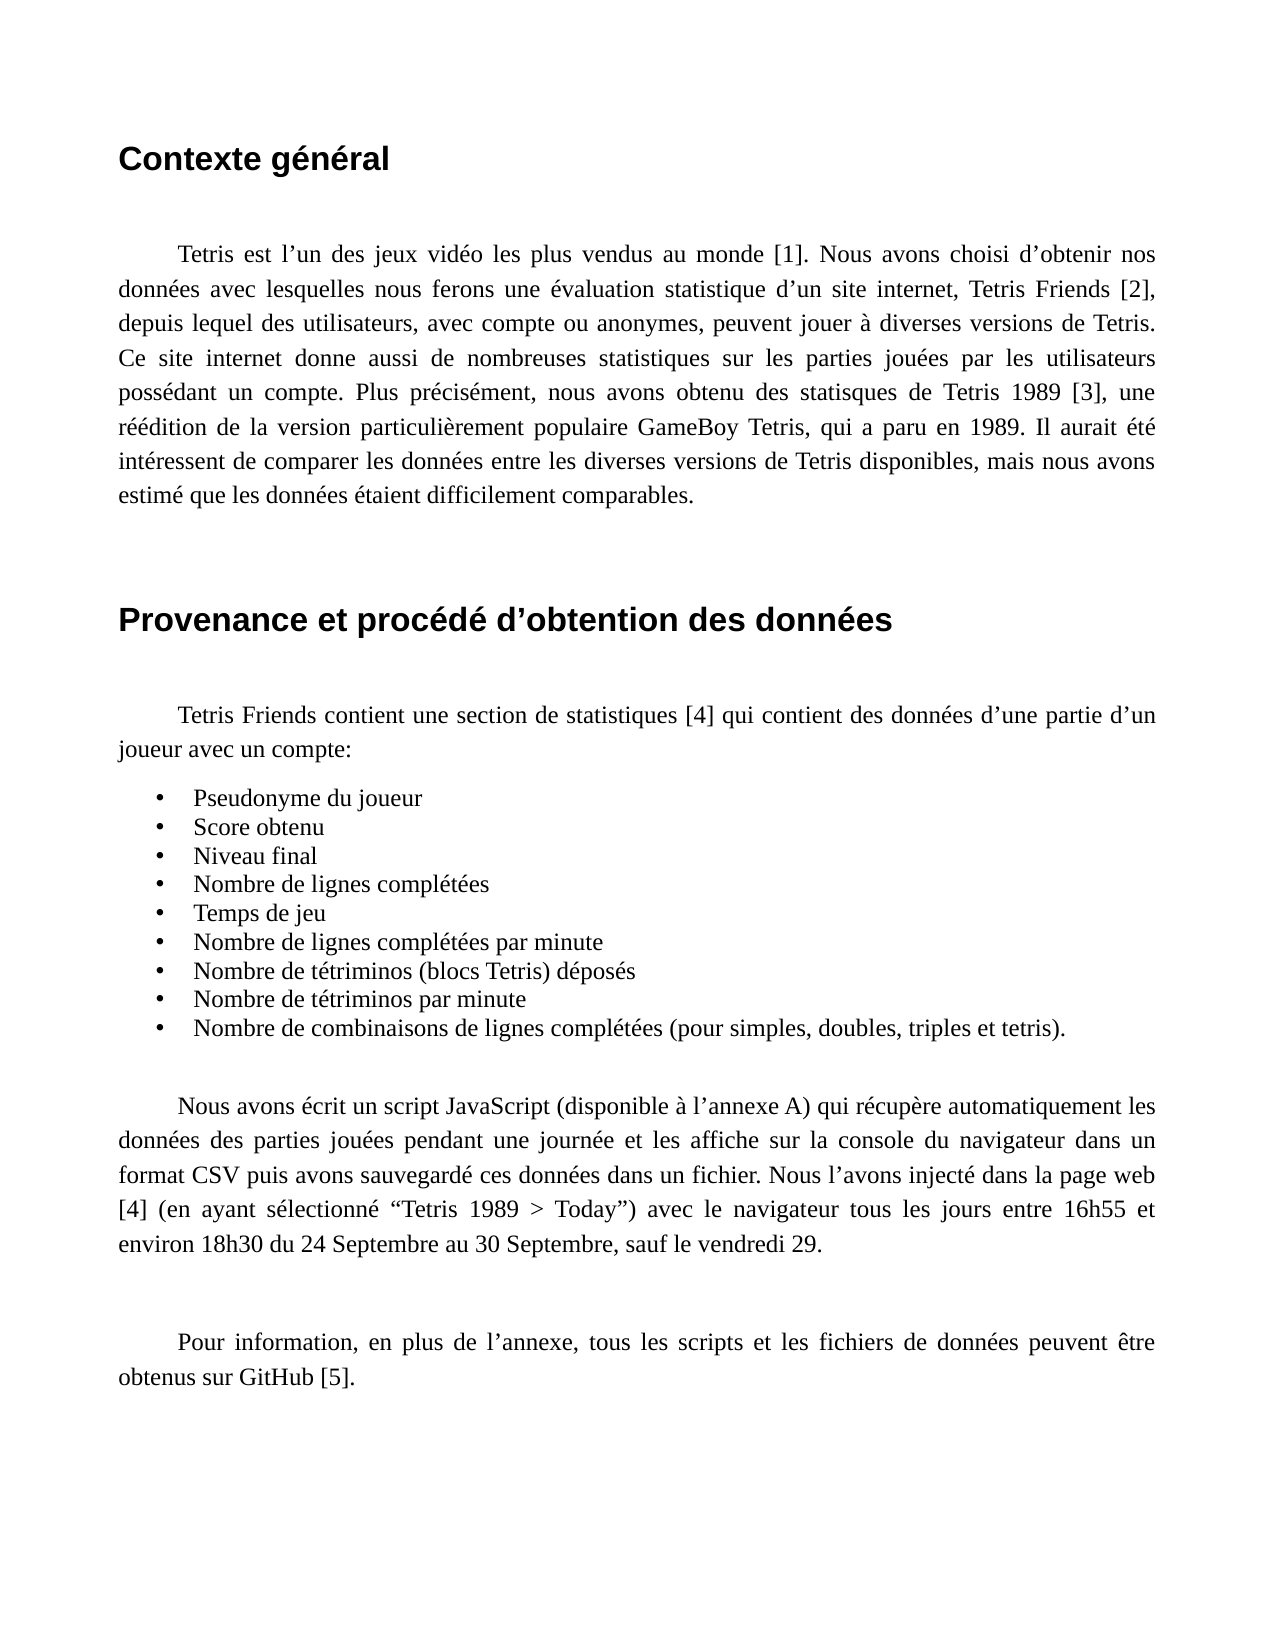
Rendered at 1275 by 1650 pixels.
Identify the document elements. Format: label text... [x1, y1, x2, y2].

list Nombre de tétriminos (blocs Tetris) déposés [156, 956, 1157, 984]
subtitle Contexte général [118, 139, 1157, 178]
text Nous avons écrit un script JavaScript (disponible à l’annexe A) qui récupère automatiquement les données des parties jouées pendant une journée et les affiche sur la console du navigateur dans un format CSV puis avons sauvegardé ces données dans un fichier. Nous l’avons injecté dans la page web [4] (en ayant sélectionné “Tetris 1989 > Today”) avec le navigateur tous les jours entre 16h55 et environ 18h30 du 24 Septembre au 30 Septembre, sauf le vendredi 29. [118, 1091, 1157, 1258]
list Temps de jeu [156, 898, 1157, 927]
text Pour information, en plus de l’annexe, tous les scripts et les fichiers de données peuvent être obtenus sur GitHub [5]. [118, 1327, 1157, 1390]
list Nombre de combinaisons de lignes complétées (pour simples, doubles, triples et tetris). [156, 1013, 1157, 1042]
subtitle Provenance et procédé d’obtention des données [118, 599, 1157, 638]
text Tetris Friends contient une section de statistiques [4] qui contient des données d’une partie d’un joueur avec un compte: [118, 700, 1157, 763]
list Pseudonyme du joueur [156, 783, 1157, 812]
list Nombre de tétriminos par minute [156, 984, 1157, 1013]
list Niveau final [156, 841, 1157, 869]
list Nombre de lignes complétées [156, 869, 1157, 898]
list Score obtenu [156, 812, 1157, 841]
list Nombre de lignes complétées par minute [156, 927, 1157, 956]
text Tetris est l’un des jeux vidéo les plus vendus au monde [1]. Nous avons choisi d’obtenir nos données avec lesquelles nous ferons une évaluation statistique d’un site internet, Tetris Friends [2], depuis lequel des utilisateurs, avec compte ou anonymes, peuvent jouer à diverses versions de Tetris. Ce site internet donne aussi de nombreuses statistiques sur les parties jouées par les utilisateurs possédant un compte. Plus précisément, nous avons obtenu des statisques de Tetris 1989 [3], une réédition de la version particulièrement populaire GameBoy Tetris, qui a paru en 1989. Il aurait été intéressent de comparer les données entre les diverses versions de Tetris disponibles, mais nous avons estimé que les données étaient difficilement comparables. [118, 239, 1157, 509]
